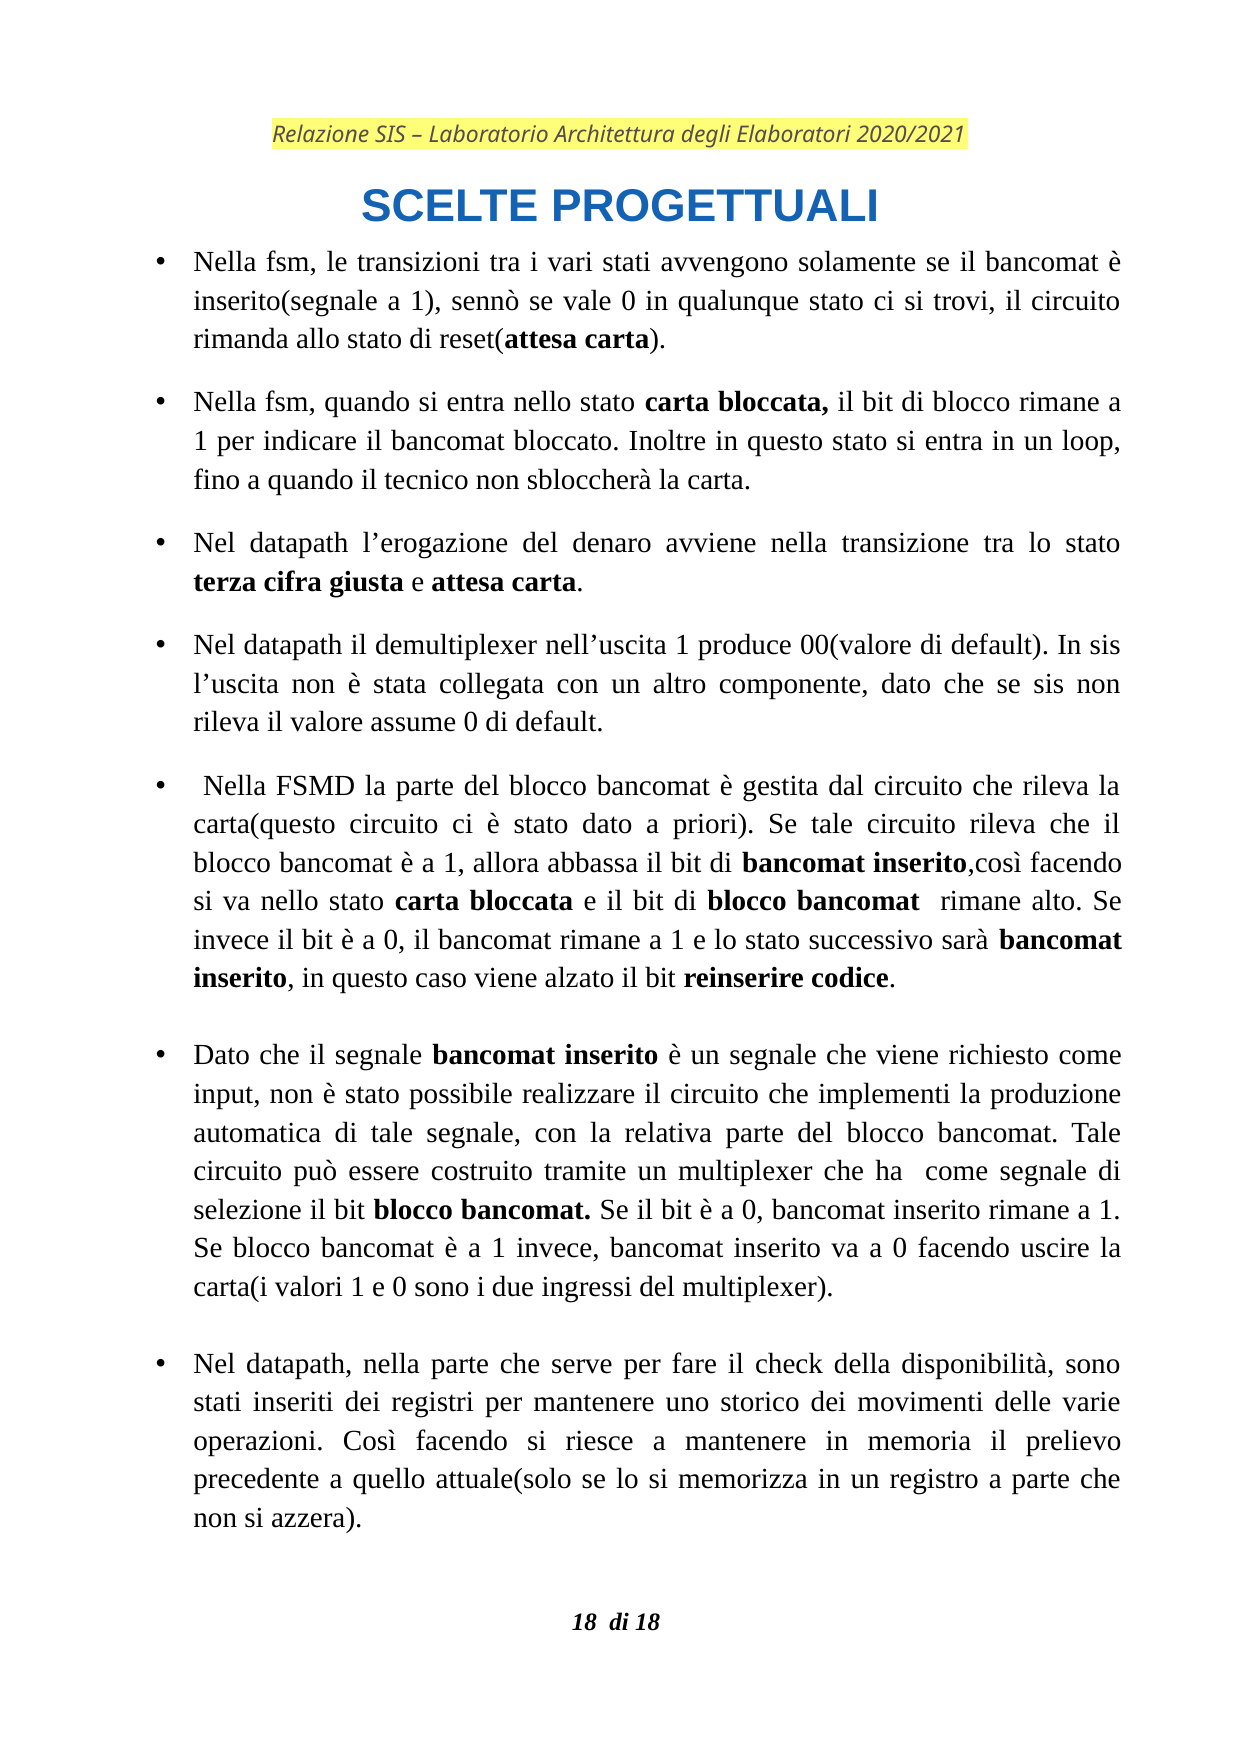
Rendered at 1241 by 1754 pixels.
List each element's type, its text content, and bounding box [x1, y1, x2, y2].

subtitle SCELTE PROGETTUALI [118, 179, 1122, 232]
list Dato che il segnale bancomat inserito è un segnale che viene richiesto come input, non è stato possibile realizzare il circuito che implementi la produzione automatica di tale segnale, con la relativa parte del blocco bancomat. Tale circuito può essere costruito tramite un multiplexer che ha come segnale di selezione il bit blocco bancomat. Se il bit è a 0, bancomat inserito rimane a 1. Se blocco bancomat è a 1 invece, bancomat inserito va a 0 facendo uscire la carta(i valori 1 e 0 sono i due ingressi del multiplexer). [156, 1037, 1122, 1302]
list Nel datapath il demultiplexer nell’uscita 1 produce 00(valore di default). In sis l’uscita non è stata collegata con un altro componente, dato che se sis non rileva il valore assume 0 di default. [156, 627, 1122, 738]
list Nel datapath l’erogazione del denaro avviene nella transizione tra lo stato terza cifra giusta e attesa carta. [156, 525, 1122, 597]
list Nella fsm, quando si entra nello stato carta bloccata, il bit di blocco rimane a 1 per indicare il bancomat bloccato. Inoltre in questo stato si entra in un loop, fino a quando il tecnico non sbloccherà la carta. [156, 384, 1122, 495]
list Nella fsm, le transizioni tra i vari stati avvengono solamente se il bancomat è inserito(segnale a 1), sennò se vale 0 in qualunque stato ci si trovi, il circuito rimanda allo stato di reset(attesa carta). [156, 244, 1122, 355]
list Nella FSMD la parte del blocco bancomat è gestita dal circuito che rileva la carta(questo circuito ci è stato dato a priori). Se tale circuito rileva che il blocco bancomat è a 1, allora abbassa il bit di bancomat inserito,così facendo si va nello stato carta bloccata e il bit di blocco bancomat rimane alto. Se invece il bit è a 0, il bancomat rimane a 1 e lo stato successivo sarà bancomat inserito, in questo caso viene alzato il bit reinserire codice. [156, 768, 1122, 994]
list Nel datapath, nella parte che serve per fare il check della disponibilità, sono stati inseriti dei registri per mantenere uno storico dei movimenti delle varie operazioni. Così facendo si riesce a mantenere in memoria il prelievo precedente a quello attuale(solo se lo si memorizza in un registro a parte che non si azzera). [156, 1346, 1122, 1534]
